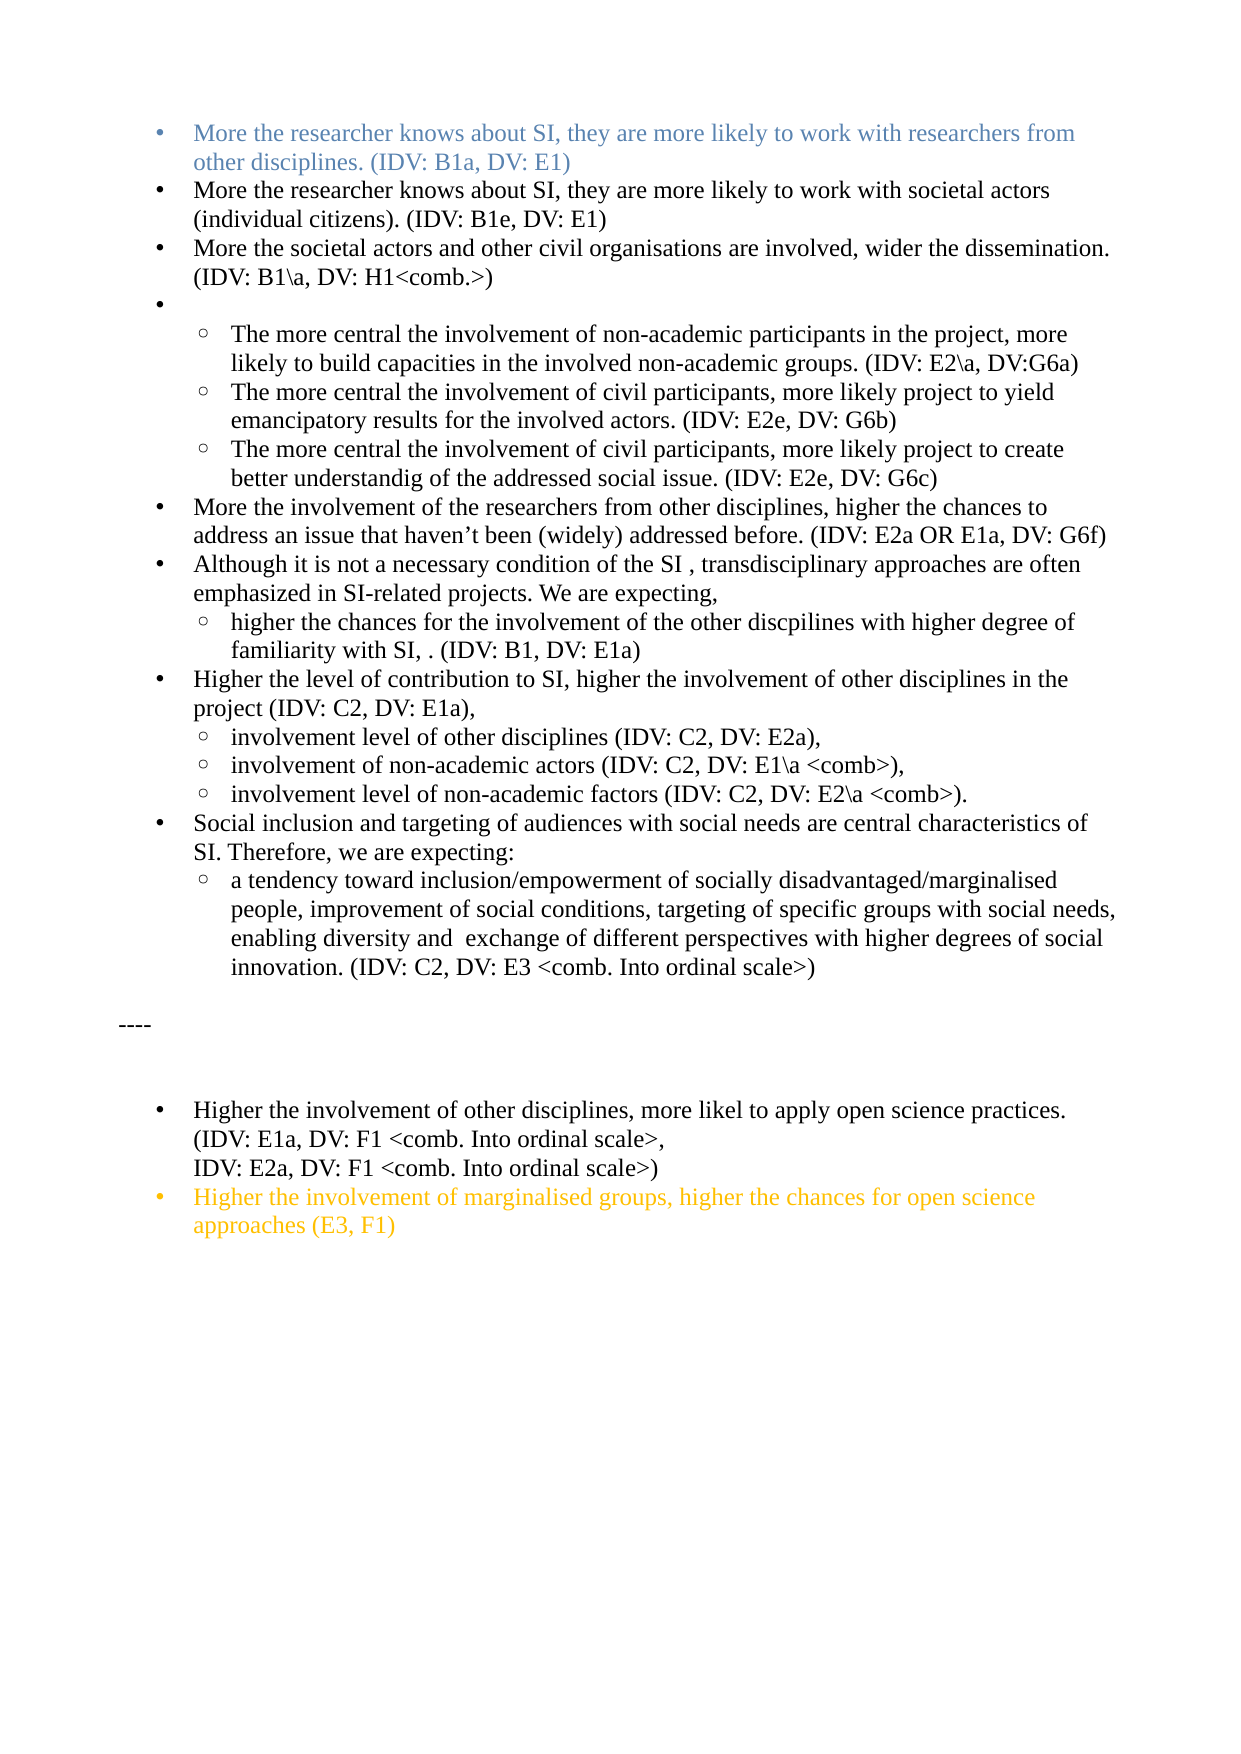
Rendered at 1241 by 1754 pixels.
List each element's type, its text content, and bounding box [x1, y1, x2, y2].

list involvement level of other disciplines (IDV: C2, DV: E2a), [193, 722, 1122, 751]
list involvement level of non-academic factors (IDV: C2, DV: E2\a <comb>). [193, 779, 1122, 808]
list a tendency toward inclusion/empowerment of socially disadvantaged/marginalised people, improvement of social conditions, targeting of specific groups with social needs, enabling diversity and exchange of different perspectives with higher degrees of social innovation. (IDV: C2, DV: E3 <comb. Into ordinal scale>) [193, 866, 1122, 981]
list Social inclusion and targeting of audiences with social needs are central characteristics of SI. Therefore, we are expecting: [156, 808, 1122, 866]
list Higher the level of contribution to SI, higher the involvement of other disciplines in the project (IDV: C2, DV: E1a), [156, 664, 1122, 722]
list The more central the involvement of civil participants, more likely project to create better understandig of the addressed social issue. (IDV: E2e, DV: G6c) [193, 434, 1122, 492]
list More the researcher knows about SI, they are more likely to work with researchers from other disciplines. (IDV: B1a, DV: E1) [156, 118, 1122, 176]
list higher the chances for the involvement of the other discpilines with higher degree of familiarity with SI, . (IDV: B1, DV: E1a) [193, 607, 1122, 664]
list More the involvement of the researchers from other disciplines, higher the chances to address an issue that haven’t been (widely) addressed before. (IDV: E2a OR E1a, DV: G6f) [156, 492, 1122, 549]
list Higher the involvement of other disciplines, more likel to apply open science practices. (IDV: E1a, DV: F1 <comb. Into ordinal scale>, [156, 1096, 1122, 1153]
list Higher the involvement of marginalised groups, higher the chances for open science approaches (E3, F1) [156, 1182, 1122, 1239]
list The more central the involvement of non-academic participants in the project, more likely to build capacities in the involved non-academic groups. (IDV: E2\a, DV:G6a) [193, 319, 1122, 377]
list Although it is not a necessary condition of the SI , transdisciplinary approaches are often emphasized in SI-related projects. We are expecting, [156, 549, 1122, 607]
list IDV: E2a, DV: F1 <comb. Into ordinal scale>) [156, 1153, 1122, 1182]
list More the societal actors and other civil organisations are involved, wider the dissemination. (IDV: B1\a, DV: H1<comb.>) [156, 233, 1122, 291]
list The more central the involvement of civil participants, more likely project to yield emancipatory results for the involved actors. (IDV: E2e, DV: G6b) [193, 377, 1122, 434]
list involvement of non-academic actors (IDV: C2, DV: E1\a <comb>), [193, 751, 1122, 779]
list More the researcher knows about SI, they are more likely to work with societal actors (individual citizens). (IDV: B1e, DV: E1) [156, 176, 1122, 233]
text ---- [118, 1009, 1122, 1038]
